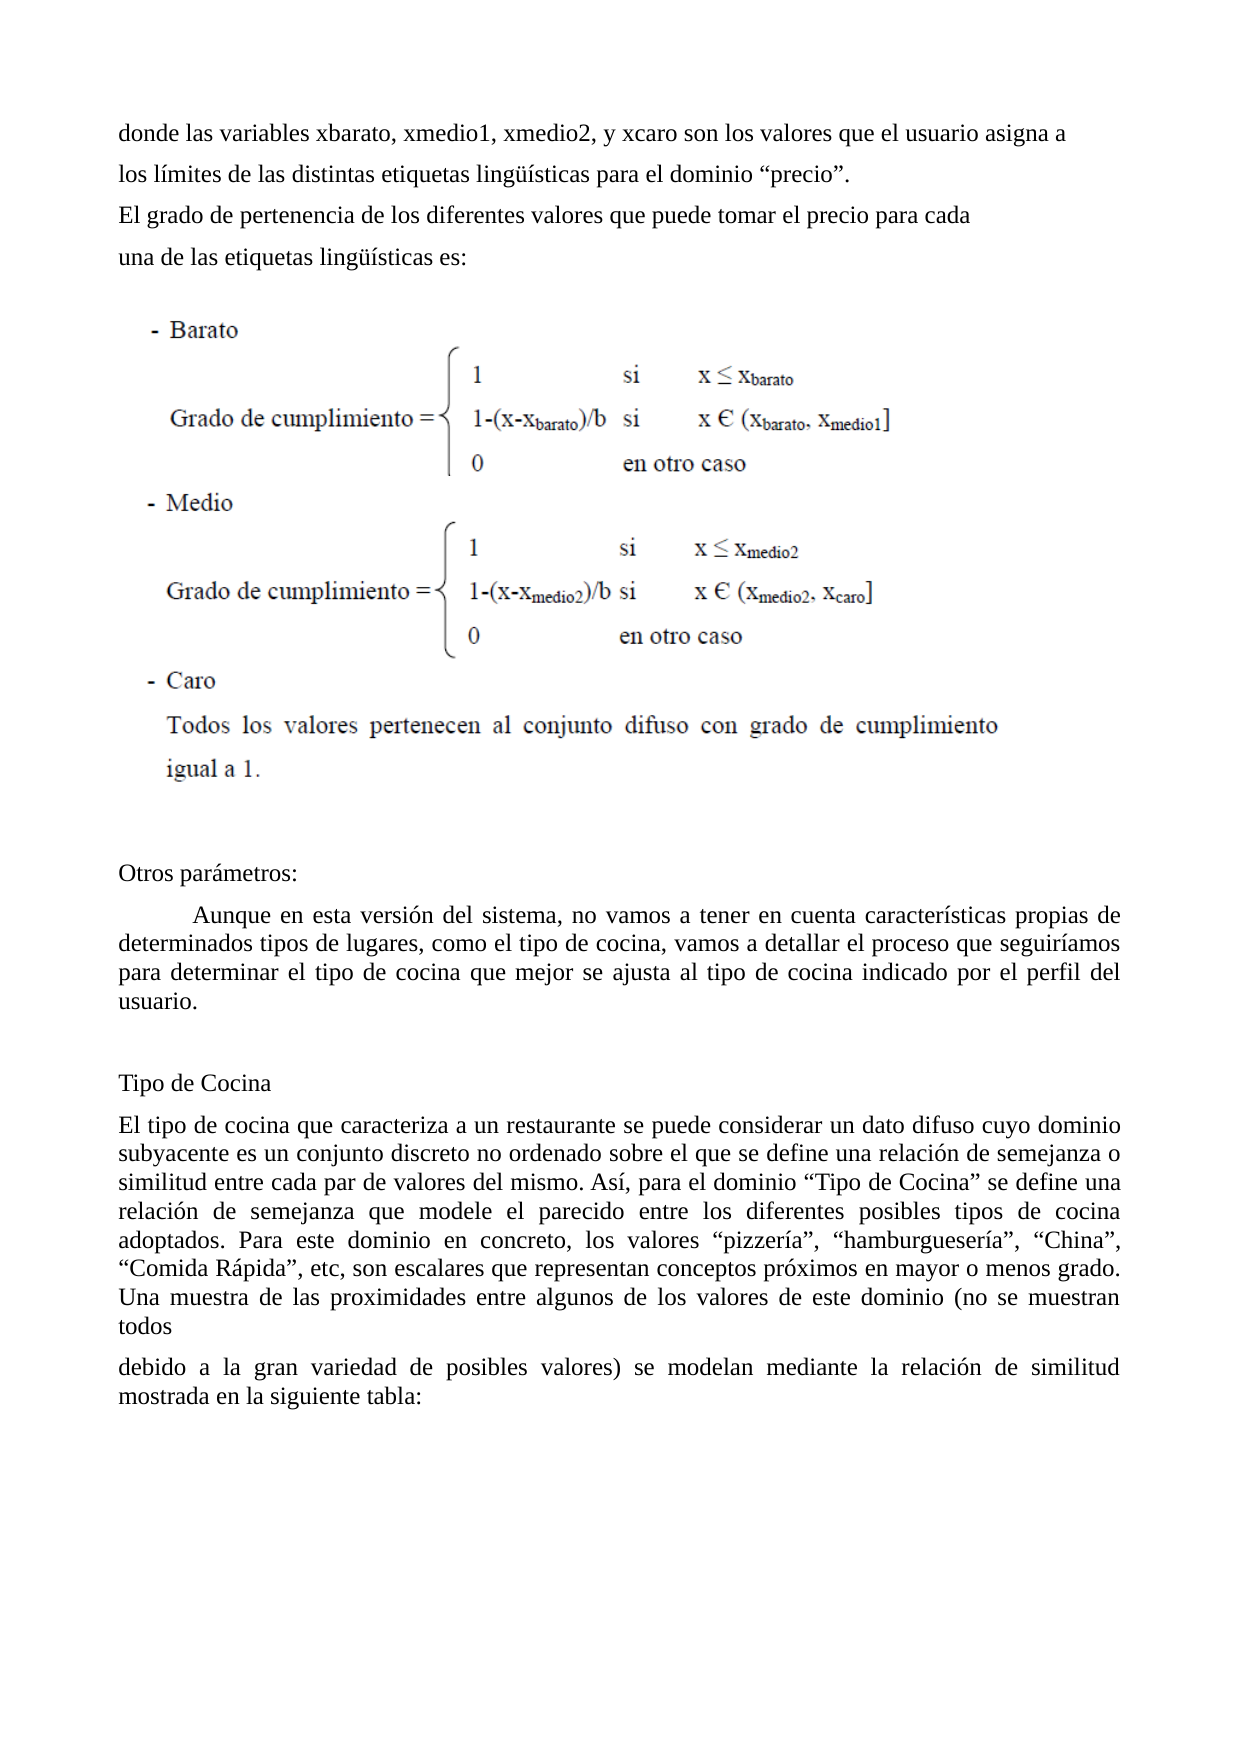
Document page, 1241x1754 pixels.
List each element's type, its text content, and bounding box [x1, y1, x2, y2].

text El grado de pertenencia de los diferentes valores que puede tomar el precio para cada [118, 201, 1122, 229]
text los límites de las distintas etiquetas lingüísticas para el dominio “precio”. [118, 159, 1122, 188]
text una de las etiquetas lingüísticas es: [118, 242, 1122, 271]
text donde las variables xbarato, xmedio1, xmedio2, y xcaro son los valores que el usuario asigna a [118, 118, 1122, 147]
text Otros parámetros: [118, 858, 1122, 887]
text Tipo de Cocina [118, 1068, 1122, 1097]
picture [121, 303, 1031, 818]
text El tipo de cocina que caracteriza a un restaurante se puede considerar un dato difuso cuyo dominio subyacente es un conjunto discreto no ordenado sobre el que se define una relación de semejanza o similitud entre cada par de valores del mismo. Así, para el dominio “Tipo de Cocina” se define una relación de semejanza que modele el parecido entre los diferentes posibles tipos de cocina adoptados. Para este dominio en concreto, los valores “pizzería”, “hamburguesería”, “China”, “Comida Rápida”, etc, son escalares que representan conceptos próximos en mayor o menos grado. Una muestra de las proximidades entre algunos de los valores de este dominio (no se muestran todos [118, 1110, 1122, 1340]
text debido a la gran variedad de posibles valores) se modelan mediante la relación de similitud mostrada en la siguiente tabla: [118, 1352, 1122, 1410]
text Aunque en esta versión del sistema, no vamos a tener en cuenta características propias de determinados tipos de lugares, como el tipo de cocina, vamos a detallar el proceso que seguiríamos para determinar el tipo de cocina que mejor se ajusta al tipo de cocina indicado por el perfil del usuario. [118, 900, 1122, 1015]
